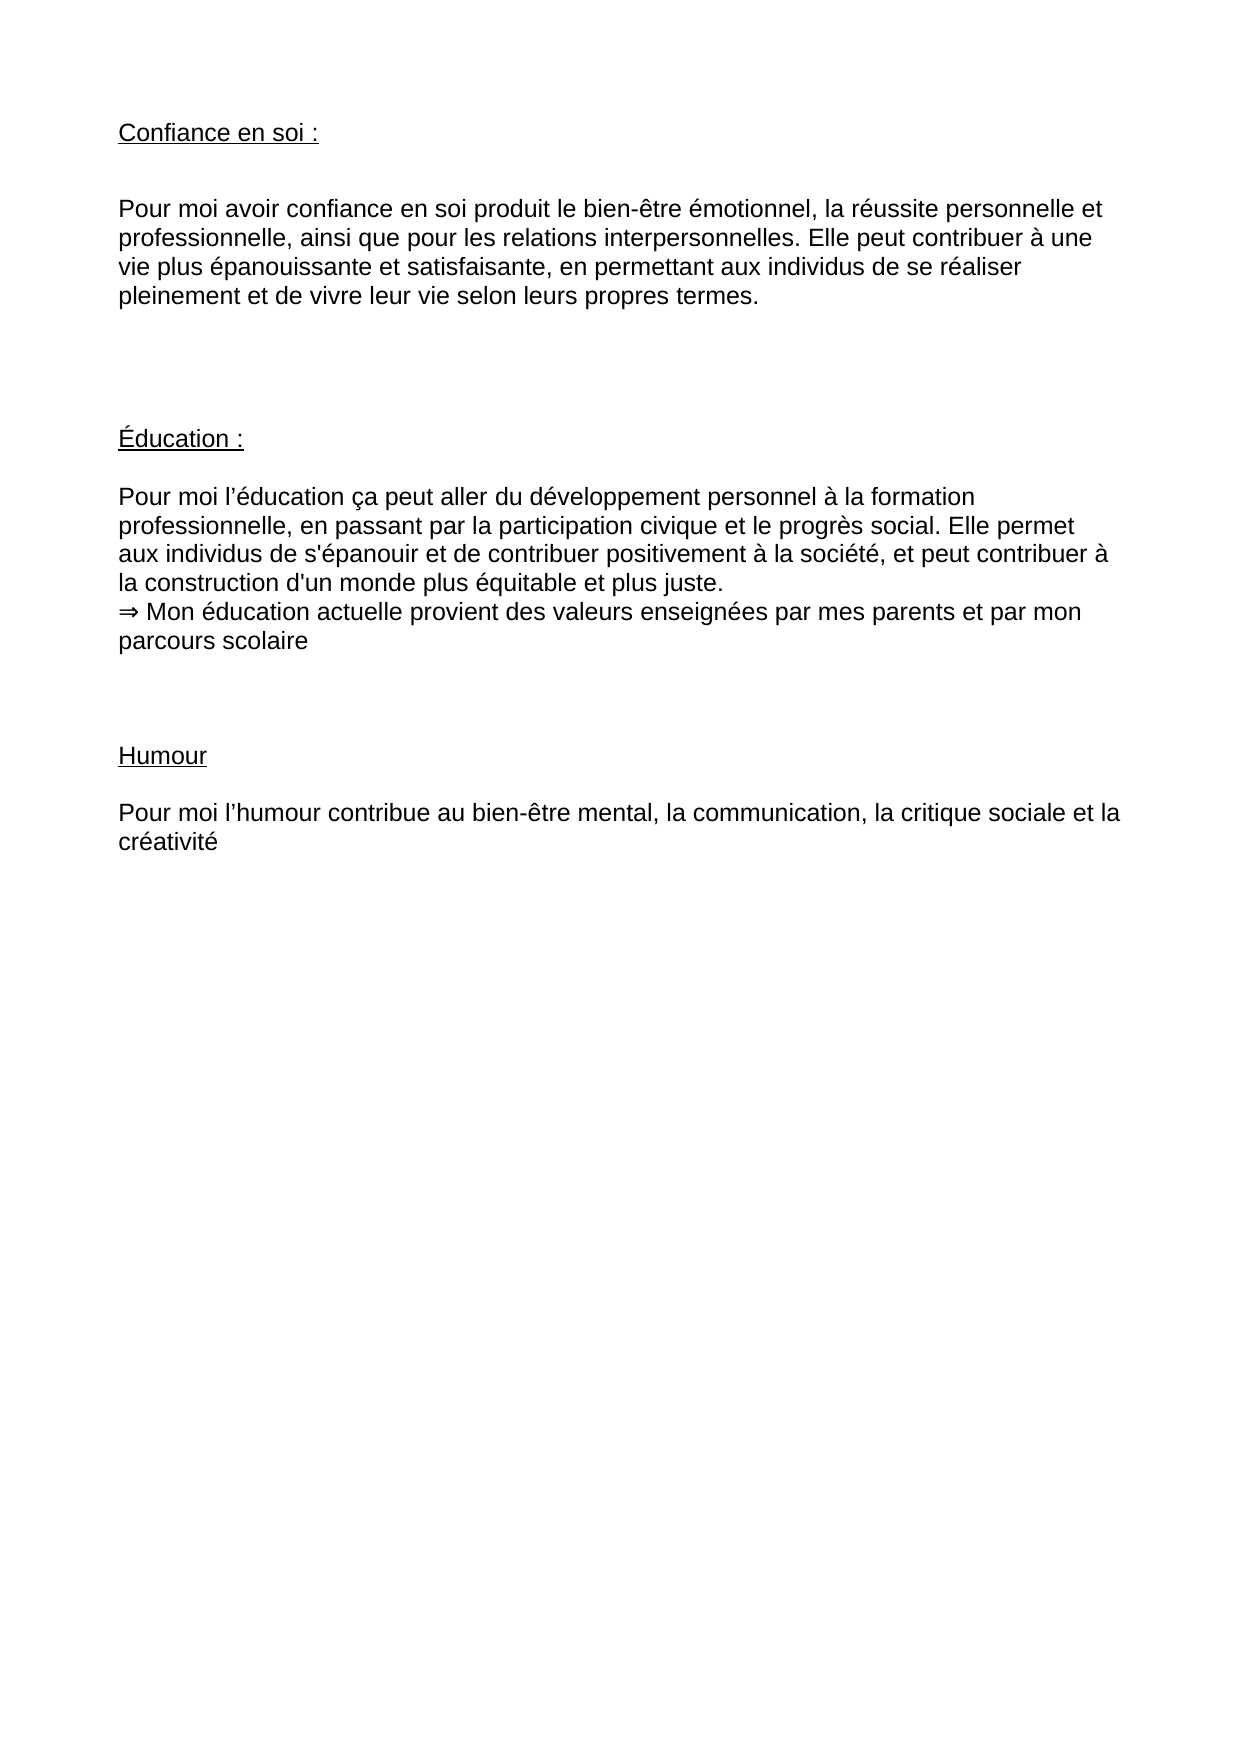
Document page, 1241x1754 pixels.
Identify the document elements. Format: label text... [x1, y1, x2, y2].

text Éducation : [118, 424, 1122, 453]
text Humour [118, 741, 1122, 769]
text Confiance en soi : [118, 118, 1122, 147]
text Pour moi l’humour contribue au bien-être mental, la communication, la critique sociale et la créativité [118, 798, 1122, 856]
text ⇒ Mon éducation actuelle provient des valeurs enseignées par mes parents et par mon parcours scolaire [118, 597, 1122, 654]
text Pour moi l’éducation ça peut aller du développement personnel à la formation professionnelle, en passant par la participation civique et le progrès social. Elle permet aux individus de s'épanouir et de contribuer positivement à la société, et peut contribuer à la construction d'un monde plus équitable et plus juste. [118, 482, 1122, 597]
text Pour moi avoir confiance en soi produit le bien-être émotionnel, la réussite personnelle et professionnelle, ainsi que pour les relations interpersonnelles. Elle peut contribuer à une vie plus épanouissante et satisfaisante, en permettant aux individus de se réaliser pleinement et de vivre leur vie selon leurs propres termes. [118, 194, 1122, 309]
